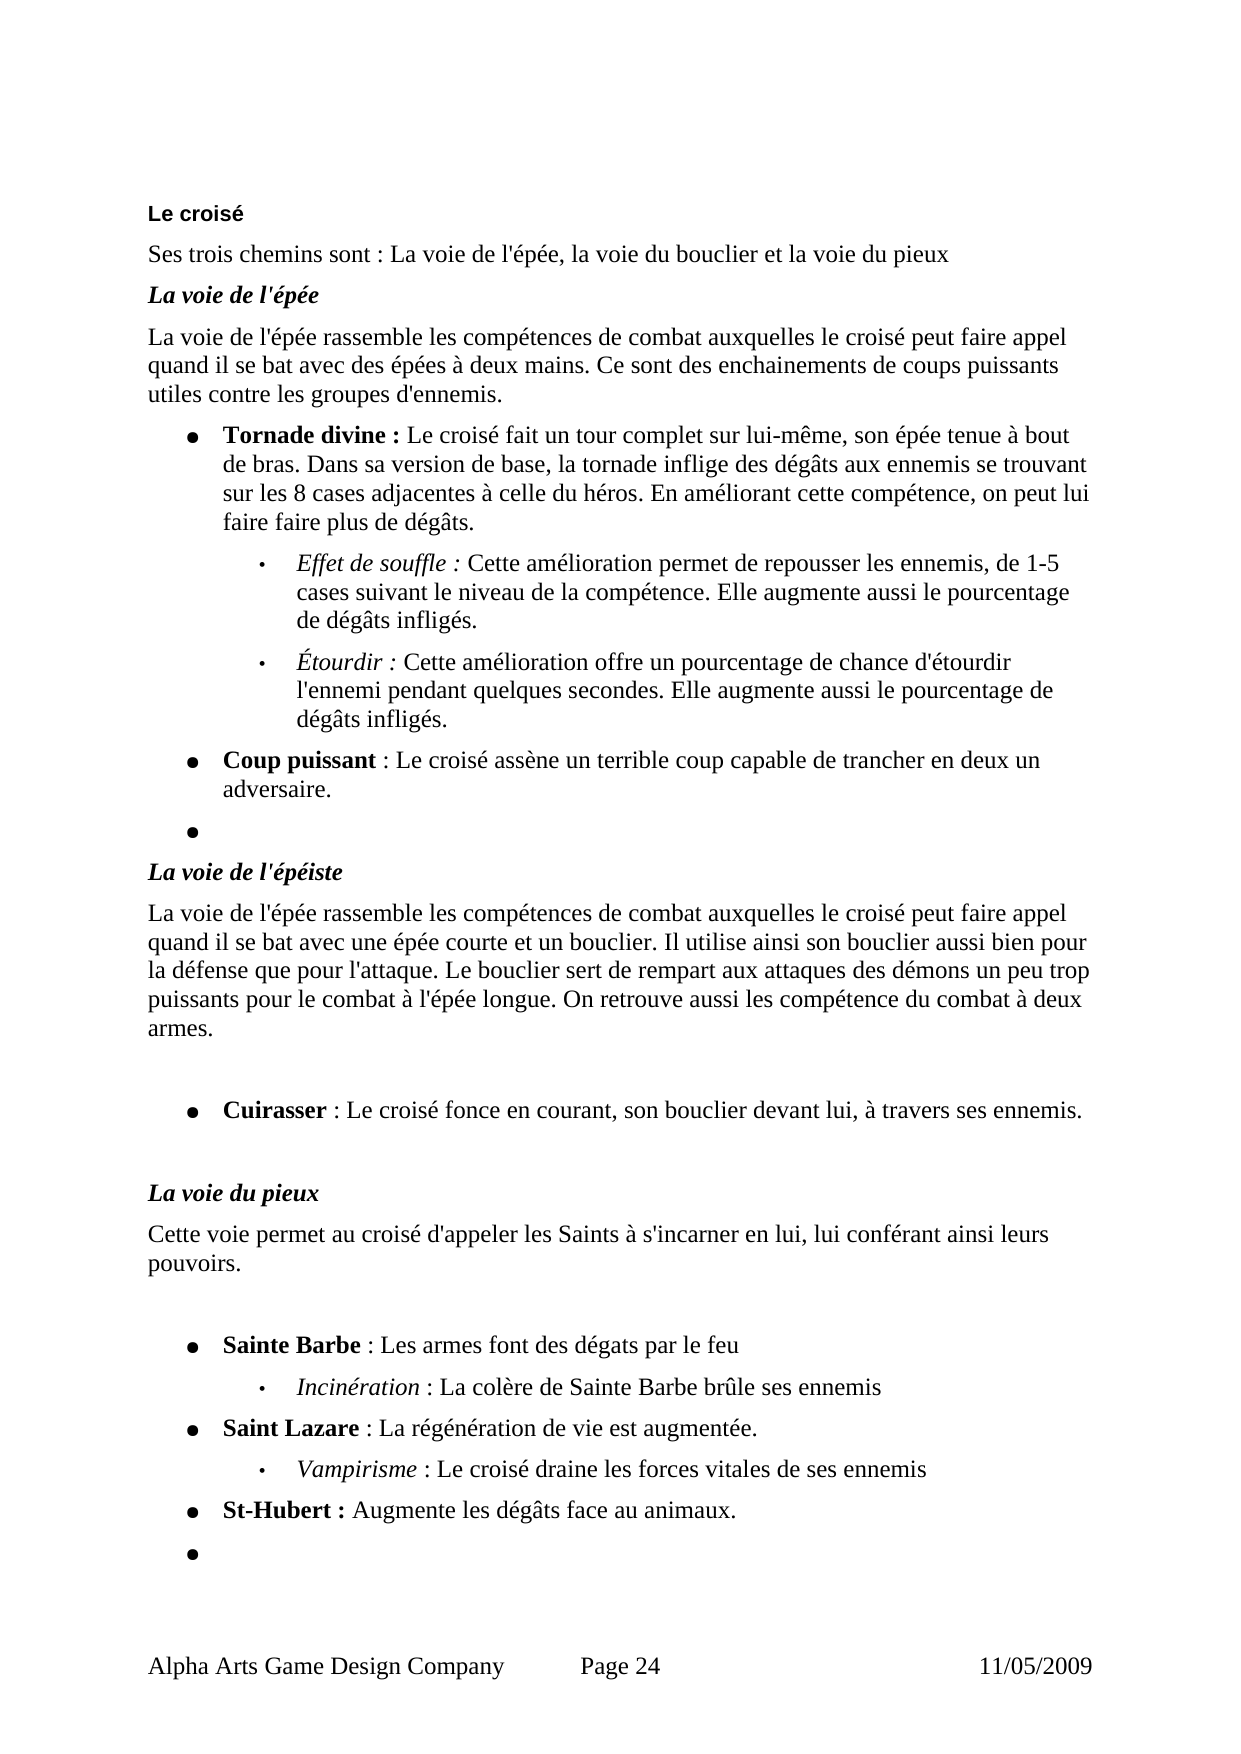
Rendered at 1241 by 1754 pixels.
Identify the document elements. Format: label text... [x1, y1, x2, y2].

text Cette voie permet au croisé d'appeler les Saints à s'incarner en lui, lui conférant ainsi leurs pouvoirs. [148, 1219, 1092, 1277]
list Coup puissant : Le croisé assène un terrible coup capable de trancher en deux un adversaire. [185, 745, 1092, 803]
list Étourdir : Cette amélioration offre un pourcentage de chance d'étourdir l'ennemi pendant quelques secondes. Elle augmente aussi le pourcentage de dégâts infligés. [259, 647, 1092, 733]
list St-Hubert : Augmente les dégâts face au animaux. [185, 1495, 1092, 1524]
text Ses trois chemins sont : La voie de l'épée, la voie du bouclier et la voie du pieux [148, 239, 1092, 268]
list Saint Lazare : La régénération de vie est augmentée. [185, 1413, 1092, 1442]
list Cuirasser : Le croisé fonce en courant, son bouclier devant lui, à travers ses ennemis. [185, 1095, 1092, 1124]
list Effet de souffle : Cette amélioration permet de repousser les ennemis, de 1-5 cases suivant le niveau de la compétence. Elle augmente aussi le pourcentage de dégâts infligés. [259, 548, 1092, 634]
subtitle Le croisé [148, 201, 1092, 227]
text La voie de l'épée rassemble les compétences de combat auxquelles le croisé peut faire appel quand il se bat avec des épées à deux mains. Ce sont des enchainements de coups puissants utiles contre les groupes d'ennemis. [148, 322, 1092, 408]
text La voie de l'épée rassemble les compétences de combat auxquelles le croisé peut faire appel quand il se bat avec une épée courte et un bouclier. Il utilise ainsi son bouclier aussi bien pour la défense que pour l'attaque. Le bouclier sert de rempart aux attaques des démons un peu trop puissants pour le combat à l'épée longue. On retrouve aussi les compétence du combat à deux armes. [148, 898, 1092, 1042]
text La voie du pieux [148, 1178, 1092, 1207]
text La voie de l'épée [148, 280, 1092, 309]
list Sainte Barbe : Les armes font des dégats par le feu [185, 1330, 1092, 1359]
list Vampirisme : Le croisé draine les forces vitales de ses ennemis [259, 1454, 1092, 1483]
list Tornade divine : Le croisé fait un tour complet sur lui-même, son épée tenue à bout de bras. Dans sa version de base, la tornade inflige des dégâts aux ennemis se trouvant sur les 8 cases adjacentes à celle du héros. En améliorant cette compétence, on peut lui faire faire plus de dégâts. [185, 420, 1092, 535]
list Incinération : La colère de Sainte Barbe brûle ses ennemis [259, 1372, 1092, 1400]
text La voie de l'épéiste [148, 857, 1092, 885]
